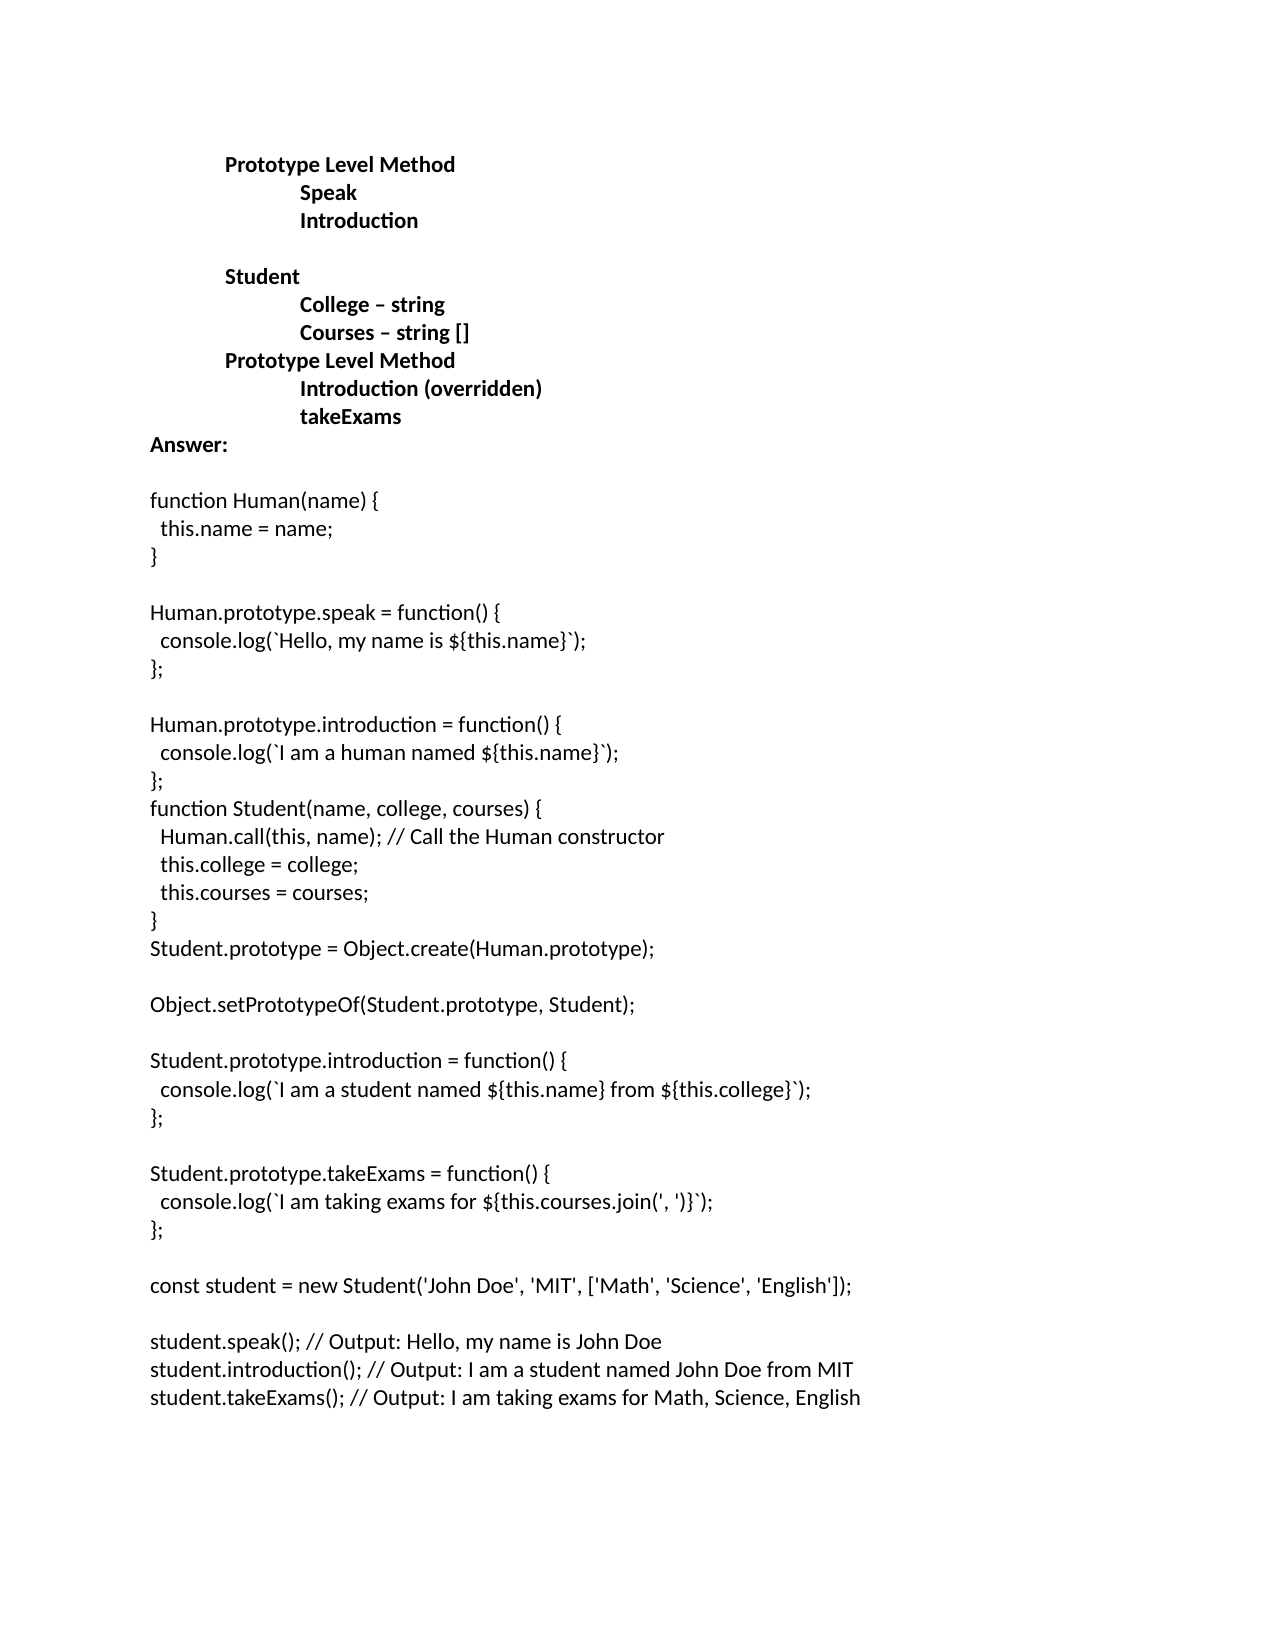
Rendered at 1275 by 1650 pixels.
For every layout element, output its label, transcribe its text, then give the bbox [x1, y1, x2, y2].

text }; [150, 766, 1125, 794]
text this.courses = courses; [150, 878, 1125, 907]
text Introduction [225, 206, 1125, 234]
text student.introduction(); // Output: I am a student named John Doe from MIT [150, 1355, 1125, 1383]
text Human.prototype.introduction = function() { [150, 710, 1125, 738]
text student.takeExams(); // Output: I am taking exams for Math, Science, English [150, 1383, 1125, 1411]
text function Student(name, college, courses) { [150, 794, 1125, 822]
text Student.prototype.takeExams = function() { [150, 1159, 1125, 1187]
text Object.setPrototypeOf(Student.prototype, Student); [150, 991, 1125, 1019]
text Student.prototype.introduction = function() { [150, 1047, 1125, 1075]
text console.log(`I am a human named ${this.name}`); [150, 738, 1125, 766]
text }; [150, 654, 1125, 682]
text Answer: [150, 430, 1125, 458]
text Human.prototype.speak = function() { [150, 598, 1125, 626]
text }; [150, 1103, 1125, 1131]
text Speak [225, 178, 1125, 206]
text College – string [225, 290, 1125, 318]
text } [150, 907, 1125, 934]
text Student.prototype = Object.create(Human.prototype); [150, 934, 1125, 963]
text console.log(`I am a student named ${this.name} from ${this.college}`); [150, 1075, 1125, 1103]
text }; [150, 1215, 1125, 1243]
text Introduction (overridden) [225, 374, 1125, 402]
text Student [225, 262, 1125, 290]
text console.log(`I am taking exams for ${this.courses.join(', ')}`); [150, 1187, 1125, 1215]
text this.name = name; [150, 514, 1125, 542]
text Prototype Level Method [225, 346, 1125, 374]
text this.college = college; [150, 851, 1125, 878]
text Prototype Level Method [225, 150, 1125, 178]
text console.log(`Hello, my name is ${this.name}`); [150, 626, 1125, 654]
text } [150, 542, 1125, 570]
text takeExams [225, 402, 1125, 430]
text Courses – string [] [225, 318, 1125, 346]
text function Human(name) { [150, 486, 1125, 514]
text student.speak(); // Output: Hello, my name is John Doe [150, 1327, 1125, 1355]
text const student = new Student('John Doe', 'MIT', ['Math', 'Science', 'English']); [150, 1271, 1125, 1299]
text Human.call(this, name); // Call the Human constructor [150, 822, 1125, 851]
